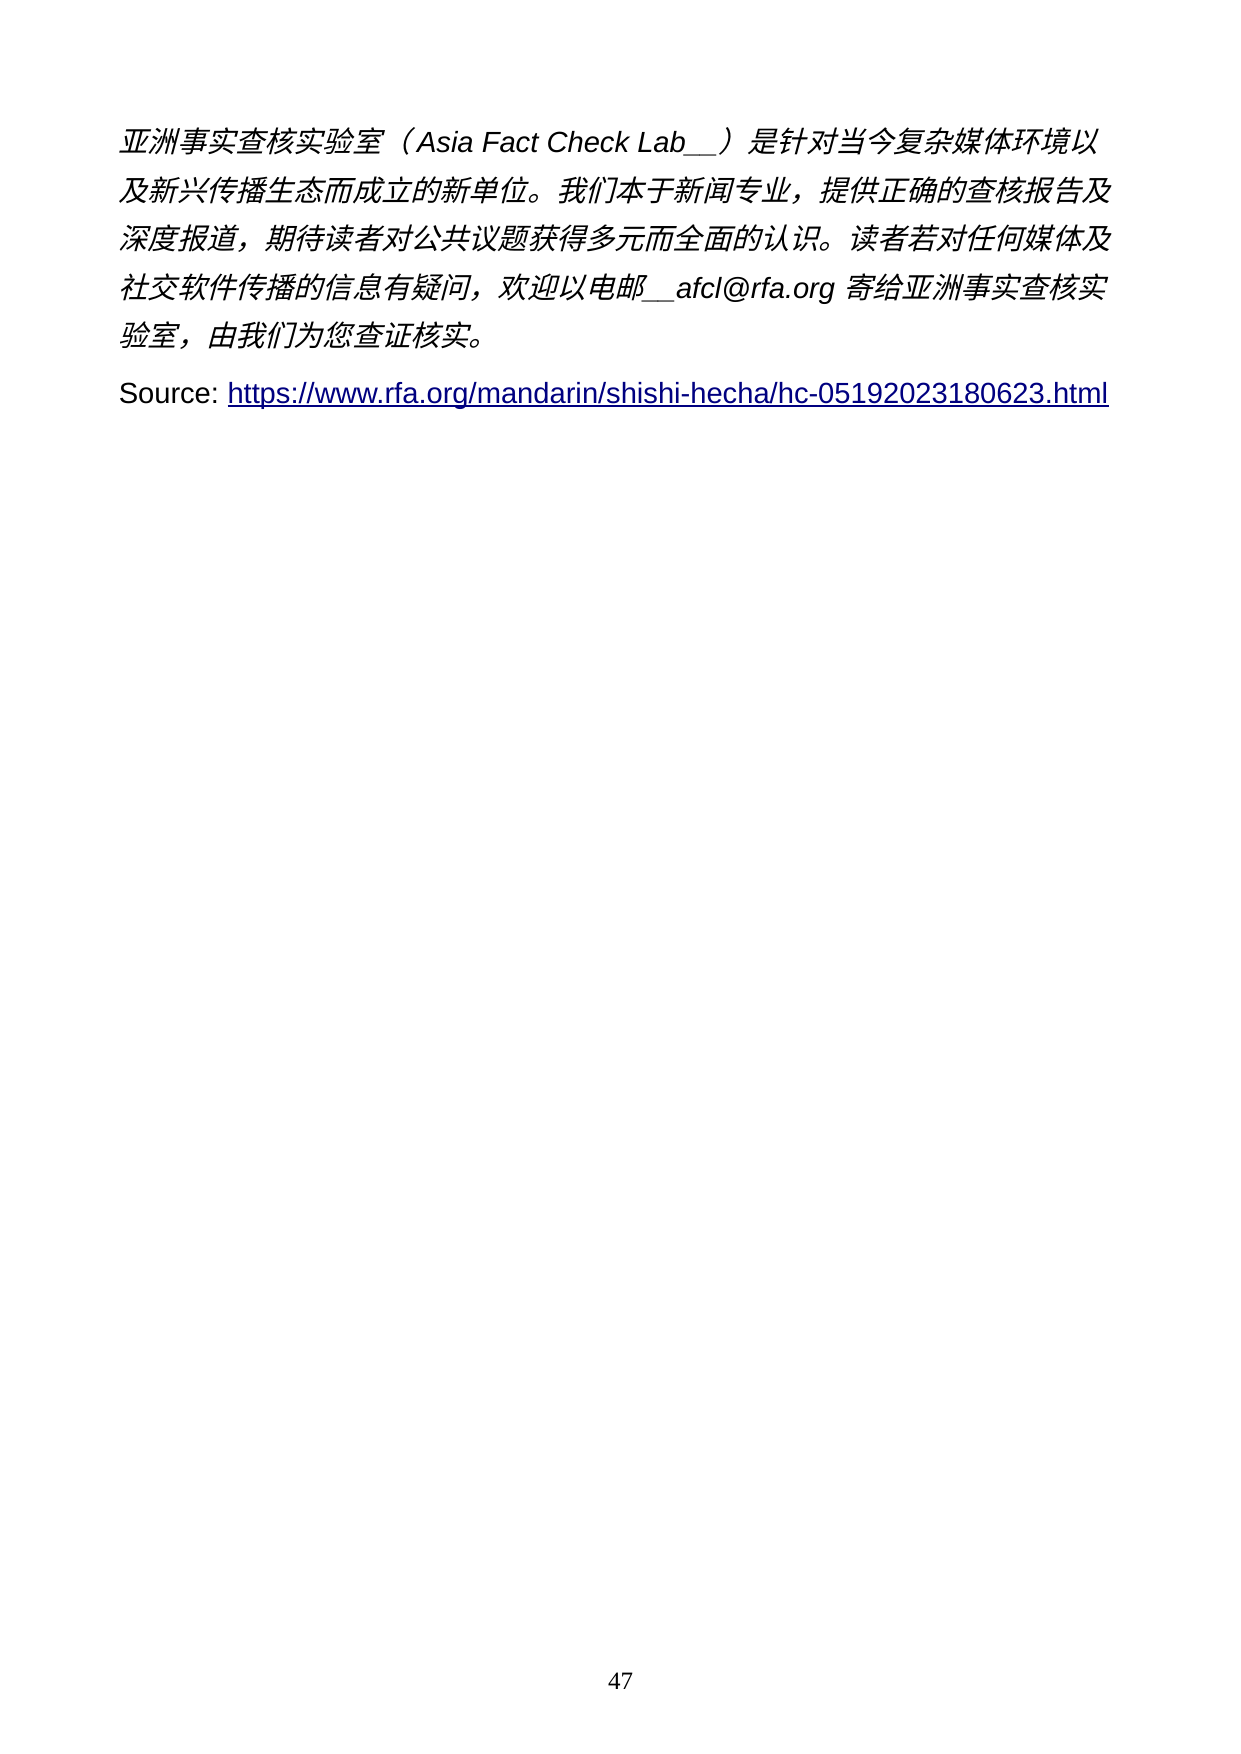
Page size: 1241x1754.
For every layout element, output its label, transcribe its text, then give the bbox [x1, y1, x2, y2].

text Source: https://www.rfa.org/mandarin/shishi-hecha/hc-05192023180623.html [118, 376, 1122, 409]
text 亚洲事实查核实验室（ Asia Fact Check Lab__）是针对当今复杂媒体环境以及新兴传播生态而成立的新单位。我们本于新闻专业，提供正确的查核报告及深度报道，期待读者对公共议题获得多元而全面的认识。读者若对任何媒体及社交软件传播的信息有疑问，欢迎以电邮__afcl@rfa.org 寄给亚洲事实查核实验室，由我们为您查证核实。 [118, 118, 1122, 355]
